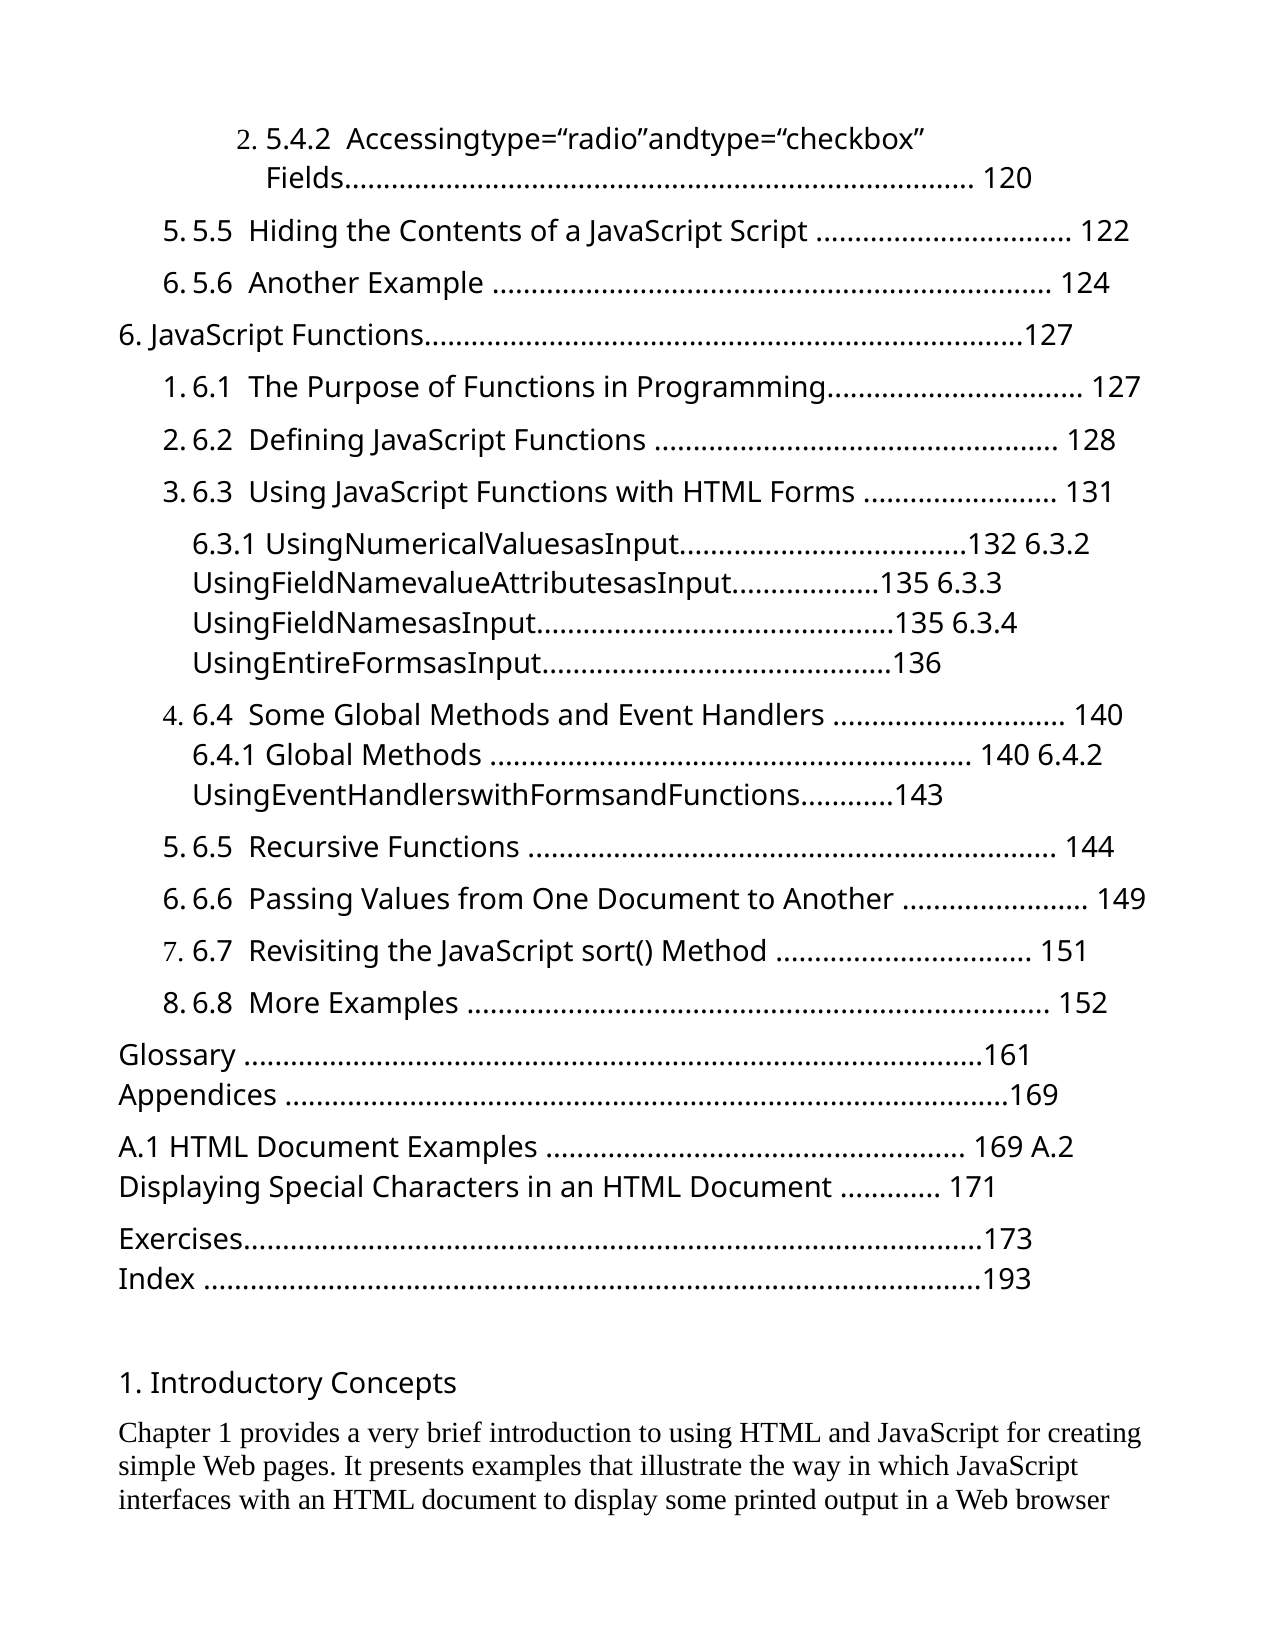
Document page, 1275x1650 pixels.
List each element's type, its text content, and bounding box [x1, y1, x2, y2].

text Chapter 1 provides a very brief introduction to using HTML and JavaScript for creating simple Web pages. It presents examples that illustrate the way in which JavaScript interfaces with an HTML document to display some printed output in a Web browser [118, 1415, 1157, 1515]
text Glossary ...............................................................................................161 Appendices .............................................................................................169 [118, 1035, 1157, 1114]
text Exercises...............................................................................................173 Index ....................................................................................................193 [118, 1218, 1157, 1298]
list 6.3.1 UsingNumericalValuesasInput.....................................132 6.3.2 UsingFieldNamevalueAttributesasInput...................135 6.3.3 UsingFieldNamesasInput..............................................135 6.3.4 UsingEntireFormsasInput.............................................136 [162, 523, 1157, 682]
list 6.1 The Purpose of Functions in Programming................................. 127 [162, 367, 1157, 406]
list 5.6 Another Example ........................................................................ 124 [162, 262, 1157, 302]
list 6.8 More Examples ........................................................................... 152 [162, 982, 1157, 1022]
text A.1 HTML Document Examples ...................................................... 169 A.2 Displaying Special Characters in an HTML Document ............. 171 [118, 1127, 1157, 1206]
text 6. JavaScript Functions.............................................................................127 [118, 314, 1157, 354]
list 6.6 Passing Values from One Document to Another ........................ 149 [162, 878, 1157, 918]
list 6.4 Some Global Methods and Event Handlers .............................. 140 6.4.1 Global Methods .............................................................. 140 6.4.2 UsingEventHandlerswithFormsandFunctions............143 [162, 694, 1157, 813]
list 6.7 Revisiting the JavaScript sort() Method ................................. 151 [162, 930, 1157, 970]
list 5.4.2 Accessingtype=“radio”andtype=“checkbox” Fields................................................................................. 120 [236, 118, 1157, 197]
text 1. Introductory Concepts [118, 1362, 1157, 1402]
list 6.2 Defining JavaScript Functions .................................................... 128 [162, 419, 1157, 458]
list 6.5 Recursive Functions .................................................................... 144 [162, 826, 1157, 866]
list 6.3 Using JavaScript Functions with HTML Forms ......................... 131 [162, 471, 1157, 511]
list 5.5 Hiding the Contents of a JavaScript Script ................................. 122 [162, 210, 1157, 250]
